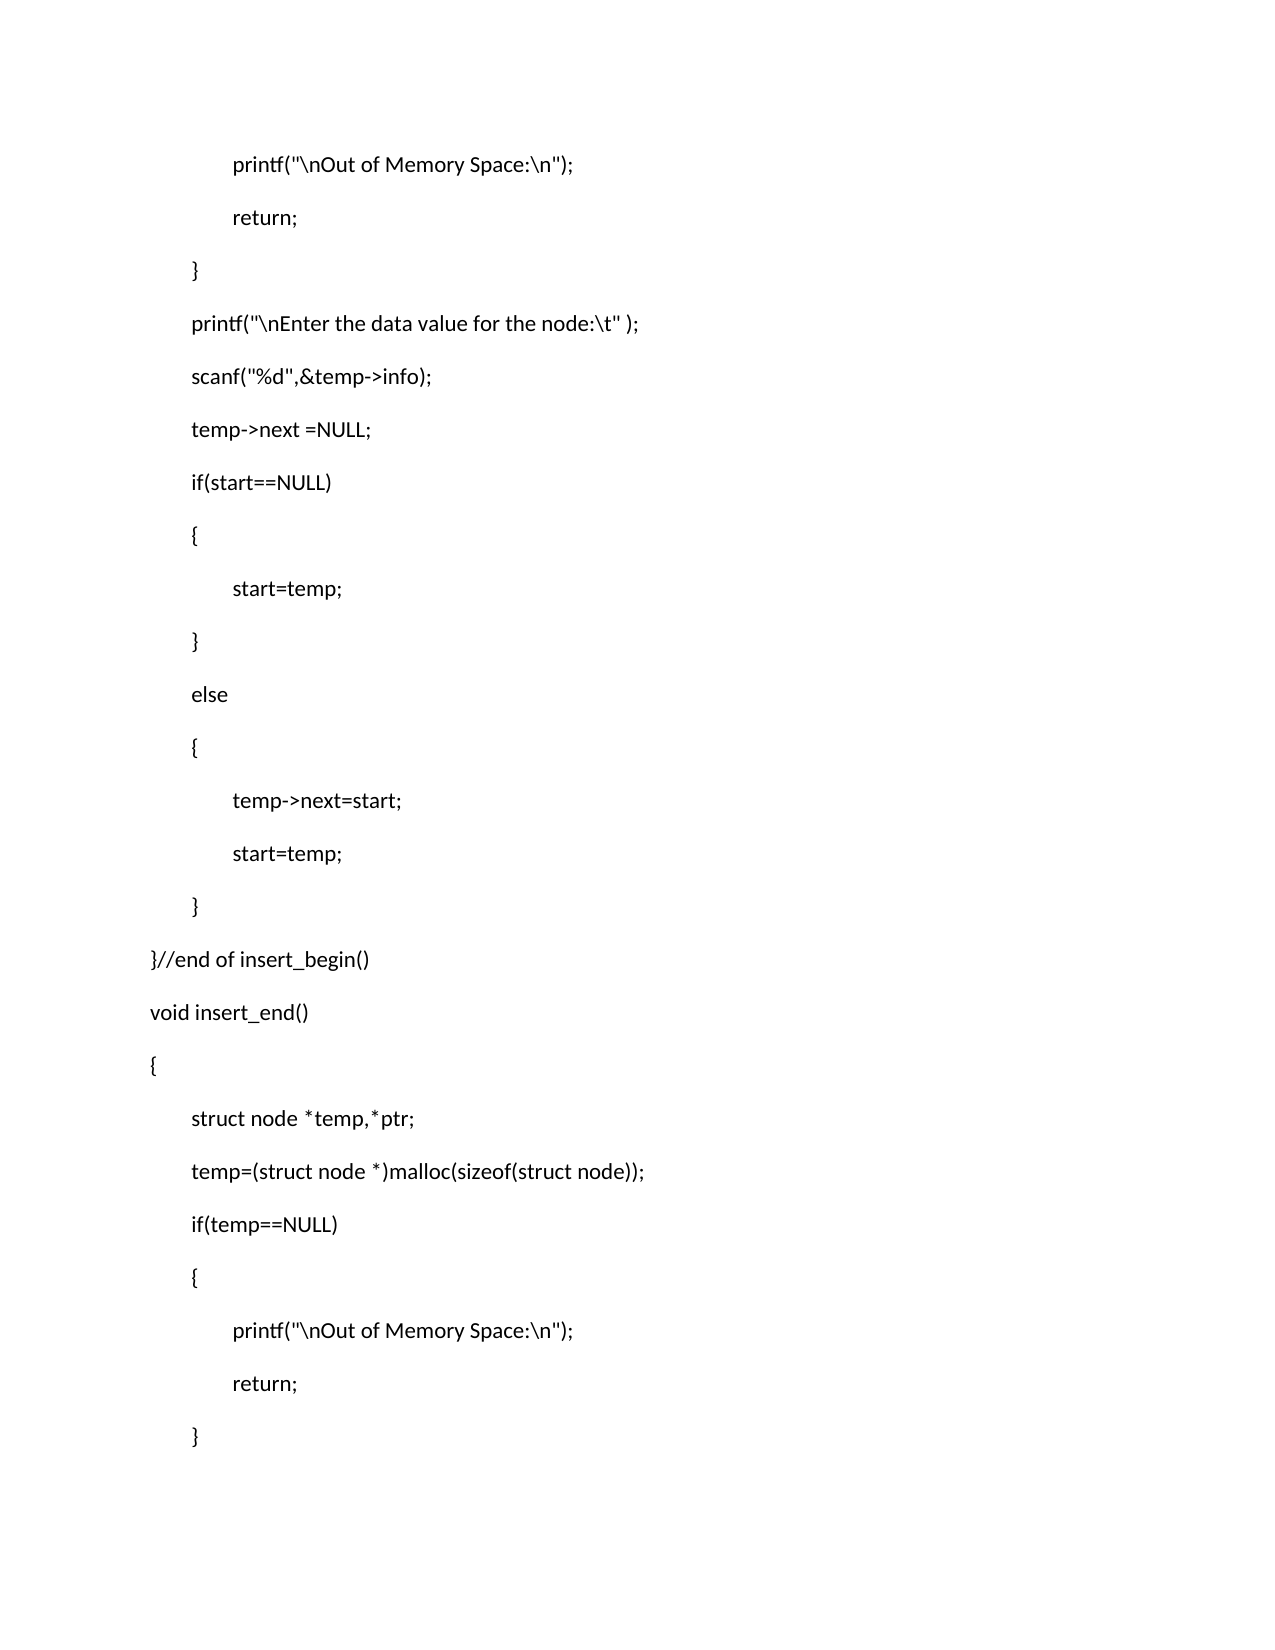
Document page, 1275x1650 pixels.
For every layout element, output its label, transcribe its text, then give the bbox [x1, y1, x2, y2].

text { [150, 1263, 1125, 1291]
text start=temp; [150, 574, 1125, 602]
text void insert_end() [150, 998, 1125, 1026]
text else [150, 680, 1125, 708]
text } [150, 256, 1125, 284]
text scanf("%d",&temp->info); [150, 362, 1125, 390]
text } [150, 627, 1125, 655]
text return; [150, 1369, 1125, 1397]
text if(start==NULL) [150, 468, 1125, 496]
text return; [150, 203, 1125, 231]
text } [150, 892, 1125, 920]
text { [150, 733, 1125, 761]
text { [150, 1051, 1125, 1079]
text printf("\nEnter the data value for the node:\t" ); [150, 309, 1125, 337]
text } [150, 1422, 1125, 1451]
text { [150, 521, 1125, 549]
text printf("\nOut of Memory Space:\n"); [150, 150, 1125, 178]
text }//end of insert_begin() [150, 945, 1125, 973]
text struct node *temp,*ptr; [150, 1104, 1125, 1132]
text printf("\nOut of Memory Space:\n"); [150, 1316, 1125, 1344]
text temp->next=start; [150, 786, 1125, 814]
text start=temp; [150, 839, 1125, 867]
text temp=(struct node *)malloc(sizeof(struct node)); [150, 1157, 1125, 1185]
text temp->next =NULL; [150, 415, 1125, 443]
text if(temp==NULL) [150, 1210, 1125, 1238]
